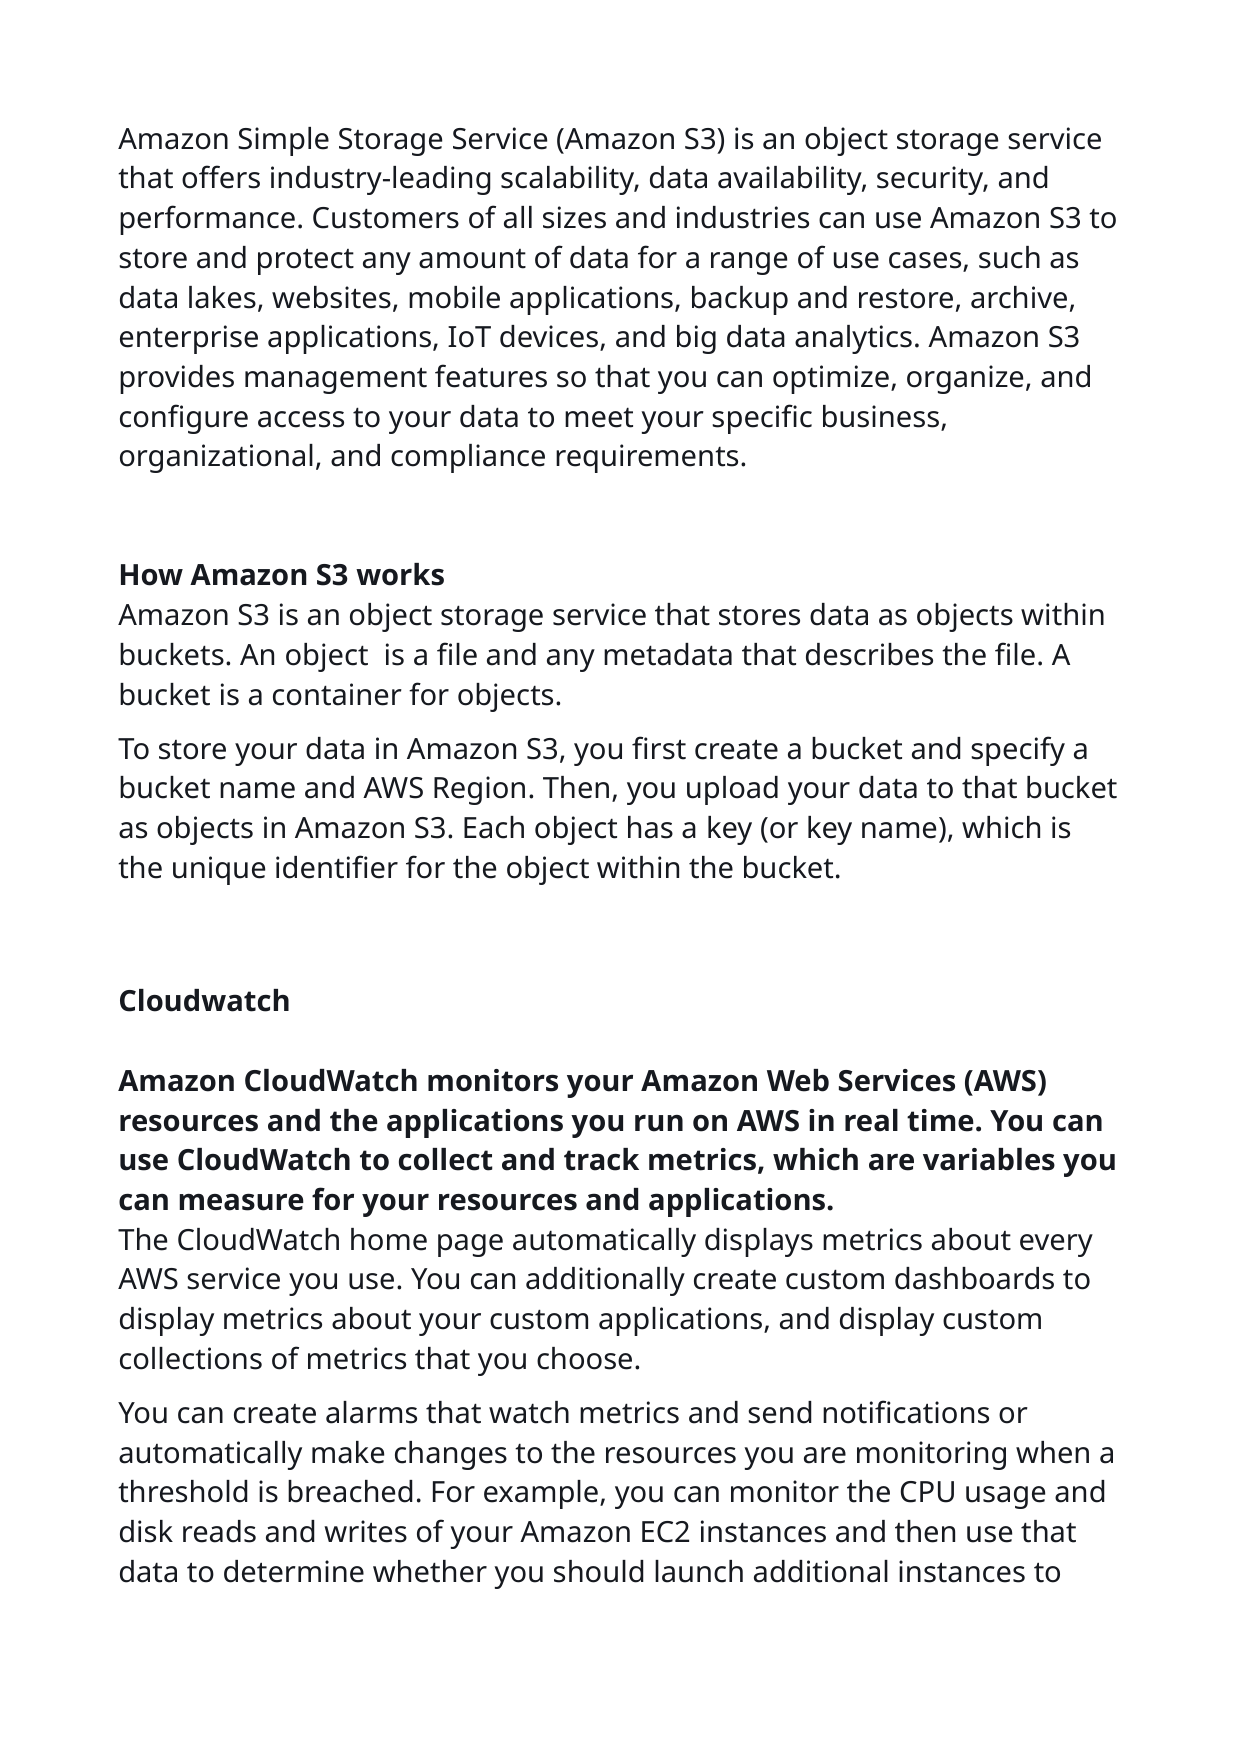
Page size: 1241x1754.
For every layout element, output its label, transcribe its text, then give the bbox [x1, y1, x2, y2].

text Amazon S3 is an object storage service that stores data as objects within buckets. An object is a file and any metadata that describes the file. A bucket is a container for objects. [118, 594, 1122, 713]
text Amazon Simple Storage Service (Amazon S3) is an object storage service that offers industry-leading scalability, data availability, security, and performance. Customers of all sizes and industries can use Amazon S3 to store and protect any amount of data for a range of use cases, such as data lakes, websites, mobile applications, backup and restore, archive, enterprise applications, IoT devices, and big data analytics. Amazon S3 provides management features so that you can optimize, organize, and configure access to your data to meet your specific business, organizational, and compliance requirements. [118, 118, 1122, 475]
subtitle How Amazon S3 works [118, 555, 1122, 594]
text You can create alarms that watch metrics and send notifications or automatically make changes to the resources you are monitoring when a threshold is breached. For example, you can monitor the CPU usage and disk reads and writes of your Amazon EC2 instances and then use that data to determine whether you should launch additional instances to [118, 1392, 1122, 1591]
text To store your data in Amazon S3, you first create a bucket and specify a bucket name and AWS Region. Then, you upload your data to that bucket as objects in Amazon S3. Each object has a key (or key name), which is the unique identifier for the object within the bucket. [118, 728, 1122, 887]
text Amazon CloudWatch monitors your Amazon Web Services (AWS) resources and the applications you run on AWS in real time. You can use CloudWatch to collect and track metrics, which are variables you can measure for your resources and applications. [118, 1060, 1122, 1219]
text The CloudWatch home page automatically displays metrics about every AWS service you use. You can additionally create custom dashboards to display metrics about your custom applications, and display custom collections of metrics that you choose. [118, 1219, 1122, 1378]
text Cloudwatch [118, 981, 1122, 1020]
